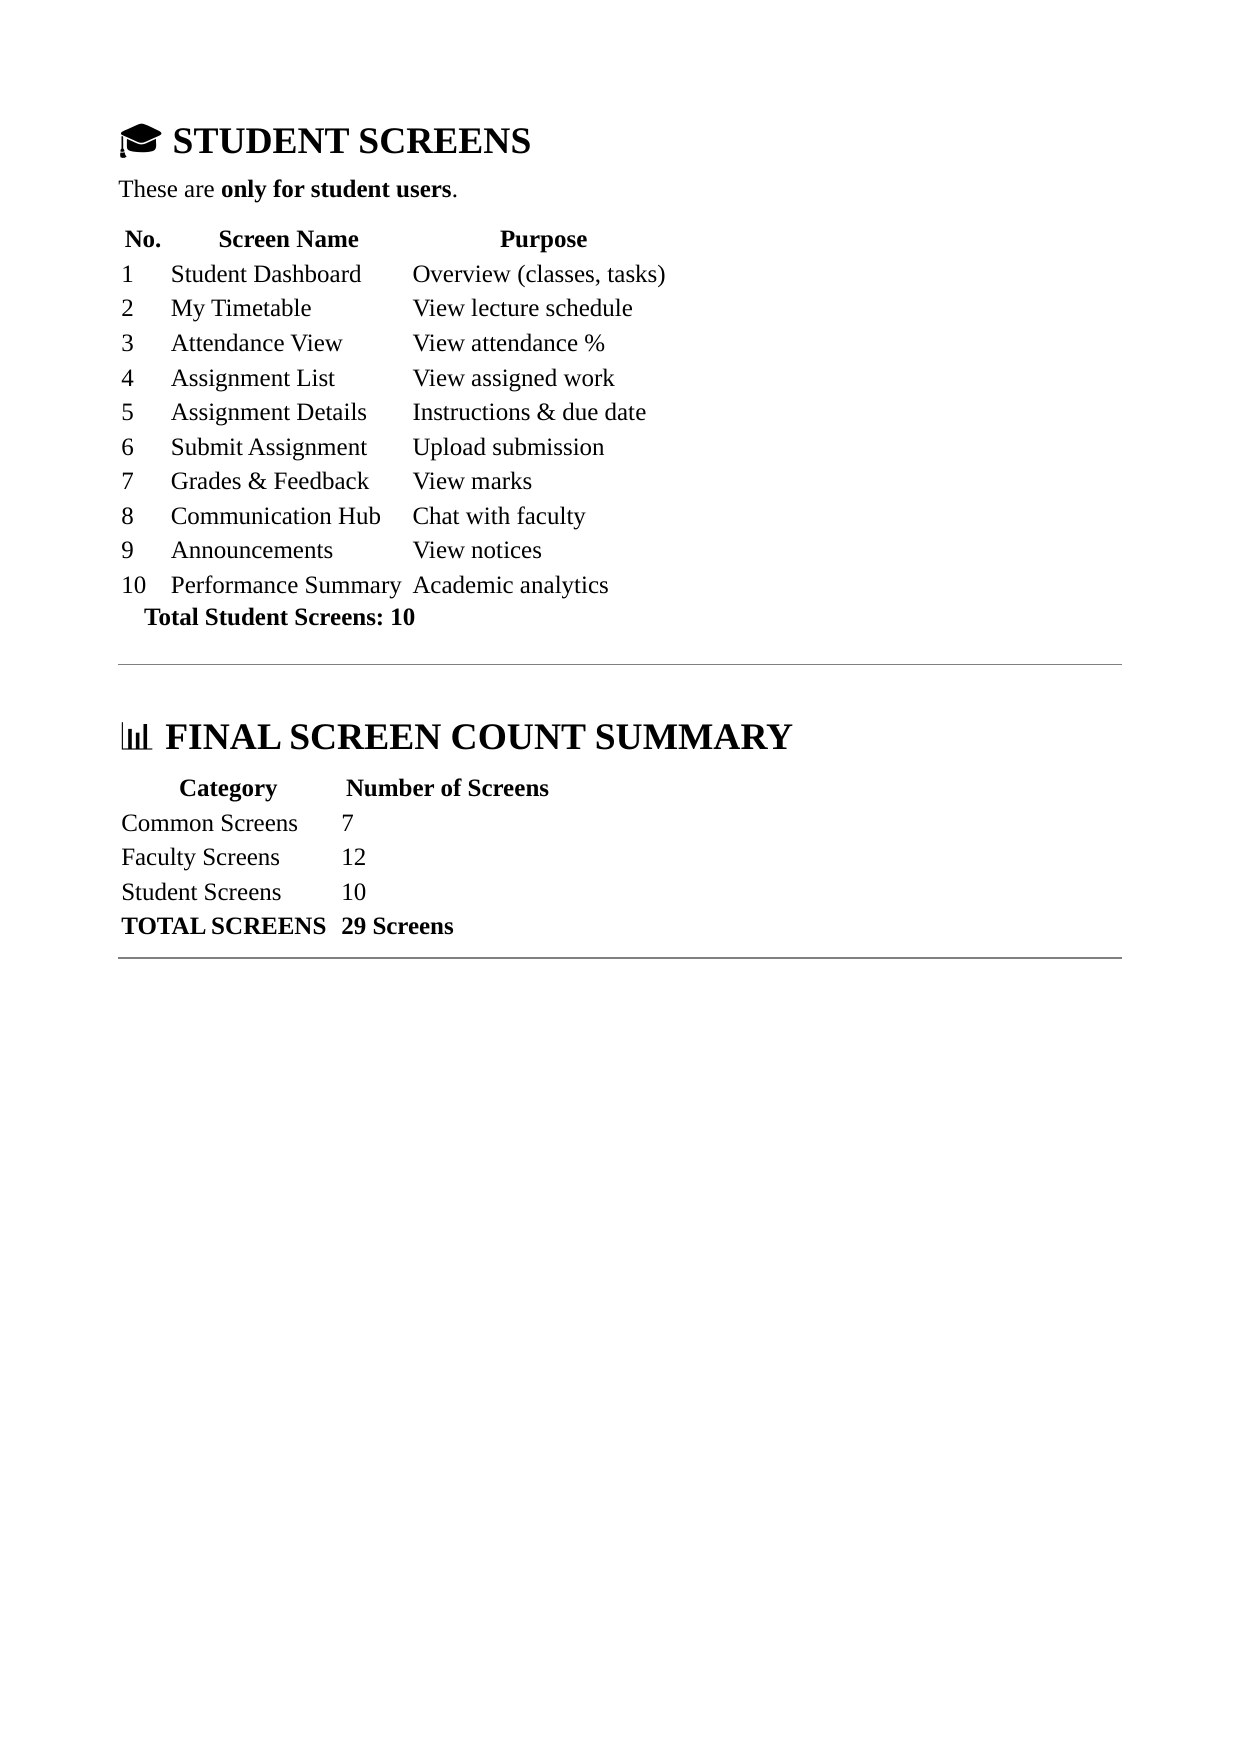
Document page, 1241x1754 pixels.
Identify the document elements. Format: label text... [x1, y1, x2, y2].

subtitle 📊 FINAL SCREEN COUNT SUMMARY [118, 714, 1122, 758]
table_header Category [118, 770, 338, 805]
table_cell Overview (classes, tasks) [409, 256, 677, 291]
table_cell 5 [118, 394, 168, 429]
table_cell 2 [118, 291, 168, 325]
table_cell Grades & Feedback [168, 464, 409, 498]
text ✅ Total Student Screens: 10 [118, 602, 1122, 631]
table_cell Communication Hub [168, 498, 409, 533]
table_cell Submit Assignment [168, 429, 409, 463]
table_cell 4 [118, 360, 168, 394]
table_cell 7 [118, 464, 168, 498]
table_cell 6 [118, 429, 168, 463]
table_cell Announcements [168, 533, 409, 567]
table_cell Common Screens [118, 805, 338, 839]
table_cell Assignment Details [168, 394, 409, 429]
table_cell 29 Screens [338, 909, 557, 943]
table_cell Faculty Screens [118, 839, 338, 874]
table_header Purpose [409, 221, 677, 256]
table_cell 3 [118, 325, 168, 360]
table_cell View marks [409, 464, 677, 498]
table_header Number of Screens [338, 770, 557, 805]
table_cell Student Screens [118, 874, 338, 908]
table_cell Assignment List [168, 360, 409, 394]
table_cell 10 [118, 567, 168, 602]
table_cell Academic analytics [409, 567, 677, 602]
table_cell Attendance View [168, 325, 409, 360]
table_cell View assigned work [409, 360, 677, 394]
table_header No. [118, 221, 168, 256]
table_cell 12 [338, 839, 557, 874]
table_cell Upload submission [409, 429, 677, 463]
table_cell 7 [338, 805, 557, 839]
table_cell My Timetable [168, 291, 409, 325]
table_cell 8 [118, 498, 168, 533]
table_header Screen Name [168, 221, 409, 256]
table_cell 1 [118, 256, 168, 291]
subtitle 🎓 STUDENT SCREENS [118, 118, 1122, 161]
table_cell 9 [118, 533, 168, 567]
table_cell View notices [409, 533, 677, 567]
table_cell 10 [338, 874, 557, 908]
table_cell Instructions & due date [409, 394, 677, 429]
text These are only for student users. [118, 174, 1122, 202]
table_cell View attendance % [409, 325, 677, 360]
table_cell TOTAL SCREENS [118, 909, 338, 943]
table_cell Student Dashboard [168, 256, 409, 291]
table_cell Performance Summary [168, 567, 409, 602]
table_cell Chat with faculty [409, 498, 677, 533]
table_cell View lecture schedule [409, 291, 677, 325]
